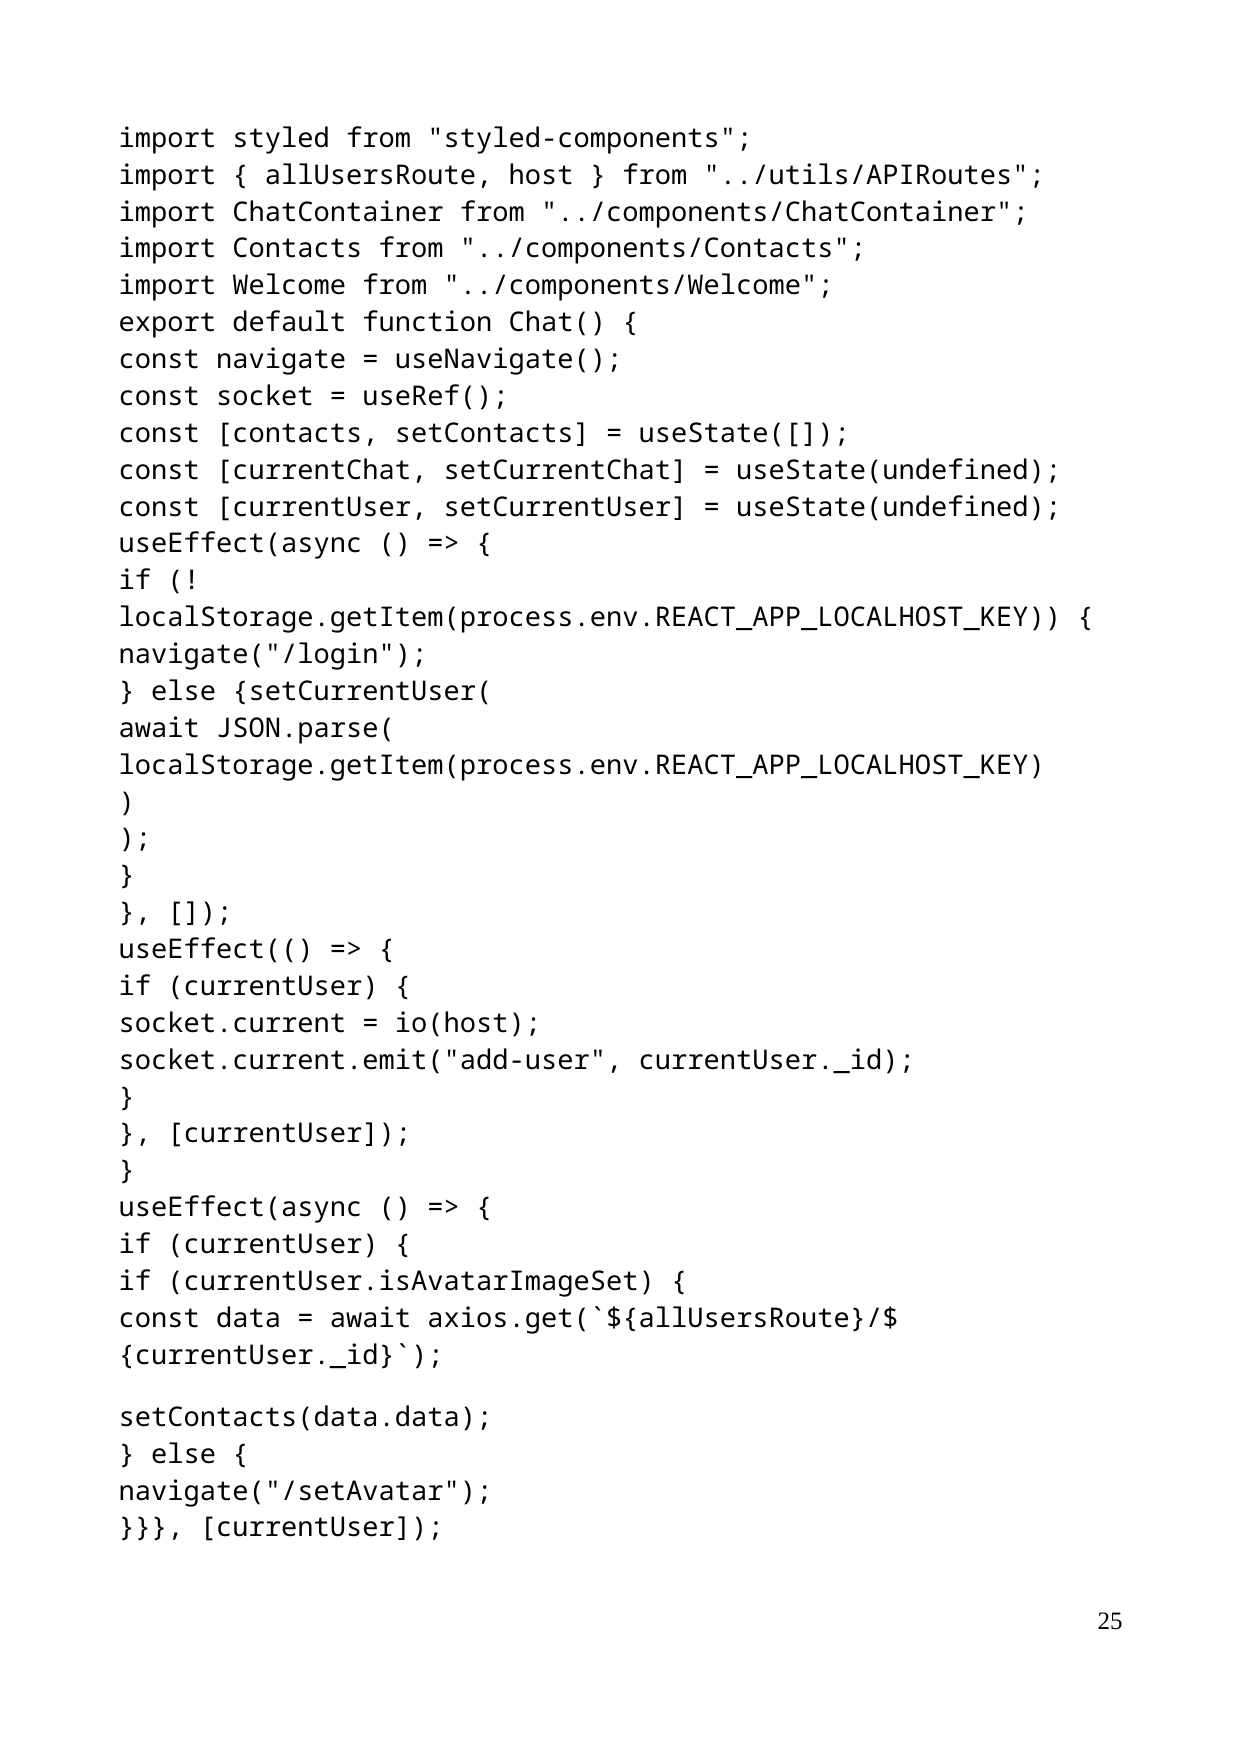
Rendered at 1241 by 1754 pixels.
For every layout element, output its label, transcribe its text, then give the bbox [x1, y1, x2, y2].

text import Contacts from "../components/Contacts"; [118, 229, 1122, 266]
text socket.current.emit("add-user", currentUser._id); [118, 1040, 1122, 1077]
text import styled from "styled-components"; [118, 118, 1122, 155]
text const [currentChat, setCurrentChat] = useState(undefined); [118, 450, 1122, 487]
text }}}, [currentUser]); [118, 1508, 1122, 1545]
text const socket = useRef(); [118, 376, 1122, 413]
text setContacts(data.data); [118, 1397, 1122, 1434]
text ); [118, 819, 1122, 856]
text const navigate = useNavigate(); [118, 339, 1122, 376]
text } else { [118, 1434, 1122, 1471]
text }, []); [118, 893, 1122, 929]
text useEffect(async () => { [118, 524, 1122, 561]
text navigate("/setAvatar"); [118, 1471, 1122, 1508]
text const [currentUser, setCurrentUser] = useState(undefined); [118, 487, 1122, 524]
text useEffect(() => { [118, 929, 1122, 966]
text const data = await axios.get(`${allUsersRoute}/${currentUser._id}`); [118, 1298, 1122, 1372]
text if (currentUser) { [118, 1224, 1122, 1261]
text await JSON.parse( [118, 708, 1122, 745]
text ) [118, 782, 1122, 819]
text const [contacts, setContacts] = useState([]); [118, 413, 1122, 450]
text export default function Chat() { [118, 303, 1122, 339]
text }, [currentUser]); [118, 1114, 1122, 1151]
text import { allUsersRoute, host } from "../utils/APIRoutes"; [118, 155, 1122, 192]
text import ChatContainer from "../components/ChatContainer"; [118, 192, 1122, 229]
text } else {setCurrentUser( [118, 671, 1122, 708]
text if (!localStorage.getItem(process.env.REACT_APP_LOCALHOST_KEY)) { [118, 561, 1122, 634]
text } [118, 1077, 1122, 1114]
text if (currentUser) { [118, 966, 1122, 1003]
text if (currentUser.isAvatarImageSet) { [118, 1261, 1122, 1298]
text localStorage.getItem(process.env.REACT_APP_LOCALHOST_KEY) [118, 745, 1122, 782]
text } [118, 1151, 1122, 1188]
text useEffect(async () => { [118, 1188, 1122, 1224]
text import Welcome from "../components/Welcome"; [118, 266, 1122, 303]
text } [118, 856, 1122, 893]
text socket.current = io(host); [118, 1003, 1122, 1040]
text navigate("/login"); [118, 634, 1122, 671]
